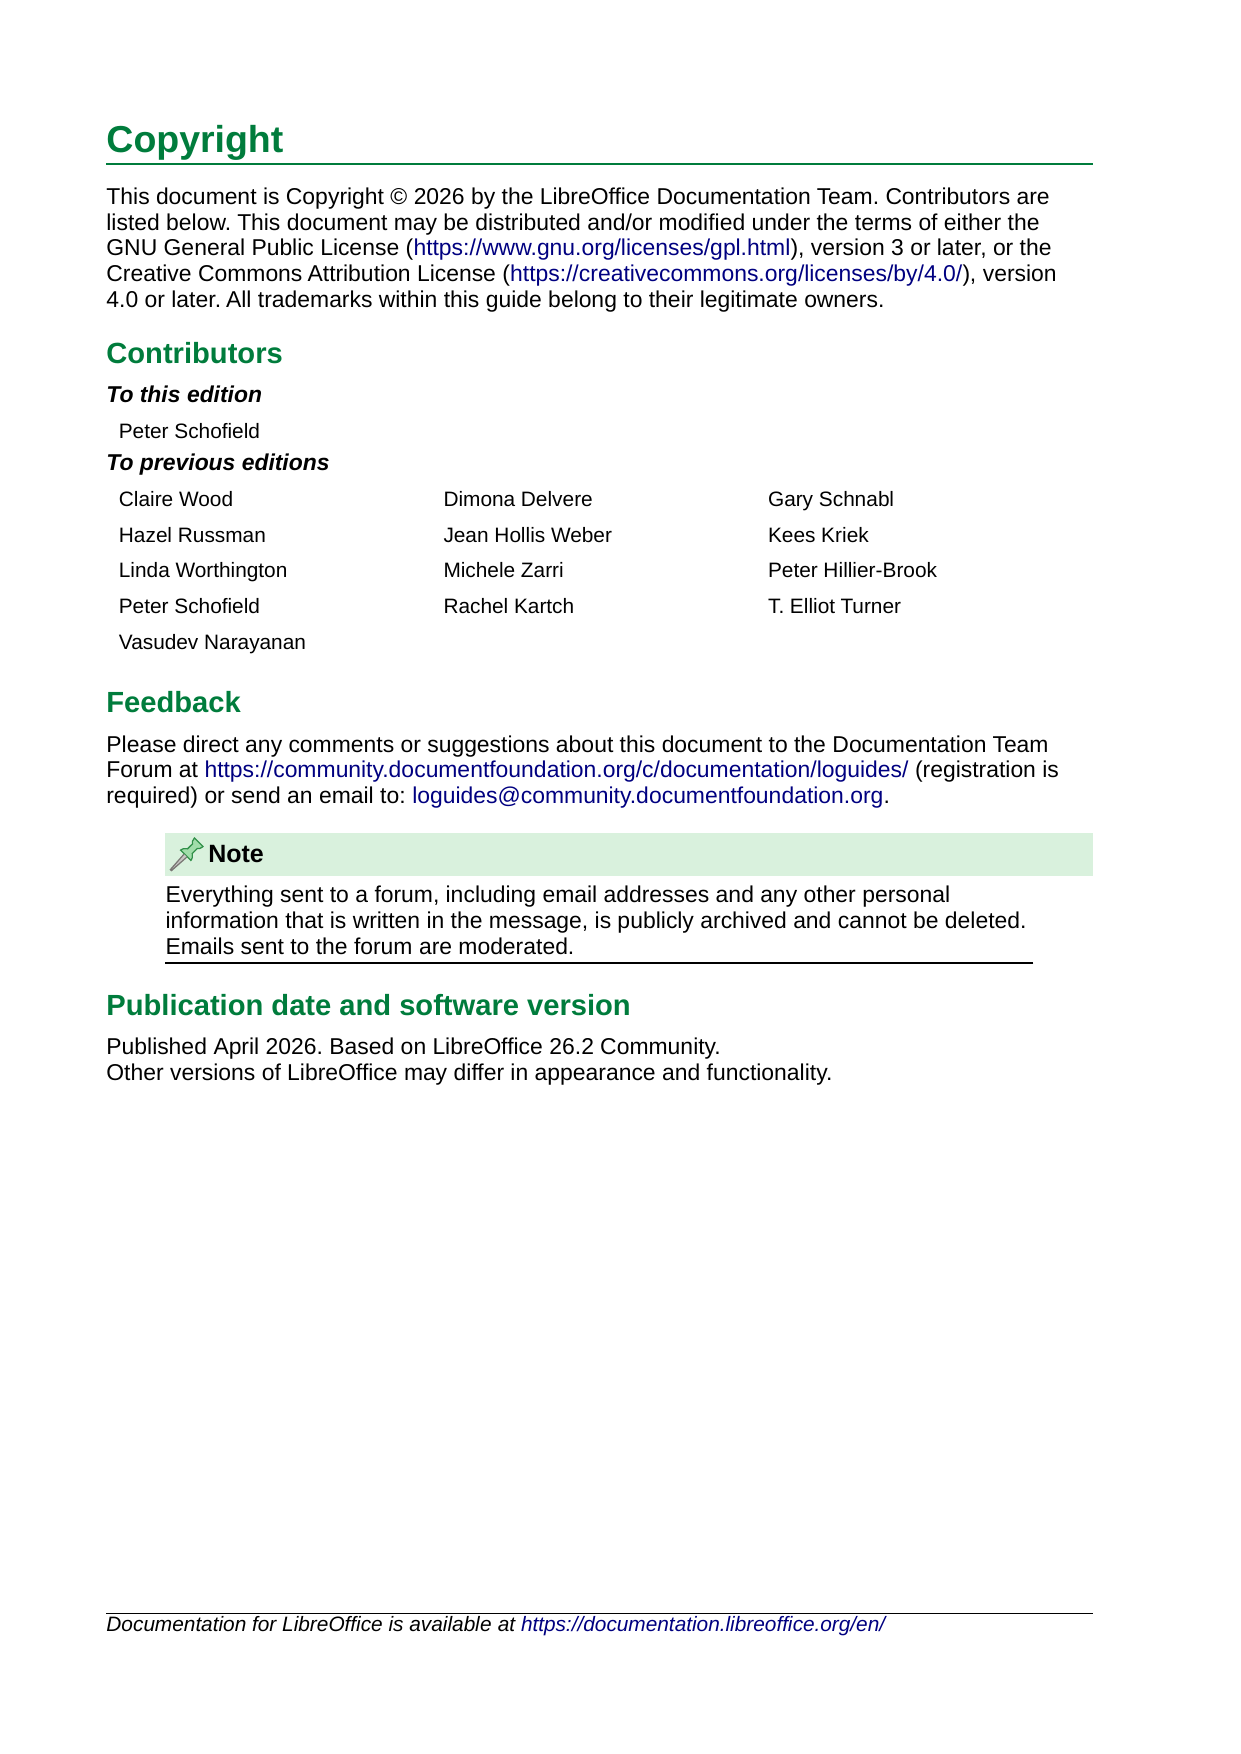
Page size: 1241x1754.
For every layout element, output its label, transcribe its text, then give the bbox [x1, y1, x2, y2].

table_cell Michele Zarri [437, 553, 762, 588]
table_cell Vasudev Narayanan [113, 624, 437, 661]
table_cell [437, 624, 762, 661]
subtitle Feedback [106, 686, 1093, 719]
table_header [437, 414, 762, 449]
text This document is Copyright © 2026 by the LibreOffice Documentation Team. Contributors are listed below. This document may be distributed and/or modified under the terms of either the GNU General Public License (https://www.gnu.org/licenses/gpl.html), version 3 or later, or the Creative Commons Attribution License (https://creativecommons.org/licenses/by/4.0/), version 4.0 or later. All trademarks within this guide belong to their legitimate owners. [106, 184, 1093, 312]
table_header Peter Schofield [113, 414, 437, 449]
table_cell Linda Worthington [113, 553, 437, 588]
subtitle Copyright [106, 118, 1093, 163]
text Published April 2026. Based on LibreOffice 26.2 Community. Other versions of LibreOffice may differ in appearance and functionality. [106, 1034, 1093, 1085]
subtitle To previous editions [106, 449, 1093, 475]
table_header [762, 414, 1086, 449]
table_header Dimona Delvere [437, 481, 762, 517]
table_cell Peter Hillier-Brook [762, 553, 1086, 588]
text Please direct any comments or suggestions about this document to the Documentation Team Forum at https://community.documentfoundation.org/c/documentation/loguides/ (registration is required) or send an email to: loguides@community.documentfoundation.org. [106, 731, 1093, 808]
table_header Gary Schnabl [762, 481, 1086, 517]
subtitle To this edition [106, 382, 1093, 407]
subtitle Note [165, 833, 1093, 876]
table_cell Peter Schofield [113, 589, 437, 624]
table_header Claire Wood [113, 481, 437, 517]
subtitle Contributors [106, 337, 1093, 369]
text Everything sent to a forum, including email addresses and any other personal information that is written in the message, is publicly archived and cannot be deleted. Emails sent to the forum are moderated. [165, 882, 1033, 962]
table_cell Hazel Russman [113, 517, 437, 553]
table_cell Rachel Kartch [437, 589, 762, 624]
table_cell [762, 624, 1086, 661]
table_cell T. Elliot Turner [762, 589, 1086, 624]
table_cell Kees Kriek [762, 517, 1086, 553]
table_cell Jean Hollis Weber [437, 517, 762, 553]
subtitle Publication date and software version [106, 989, 1093, 1021]
